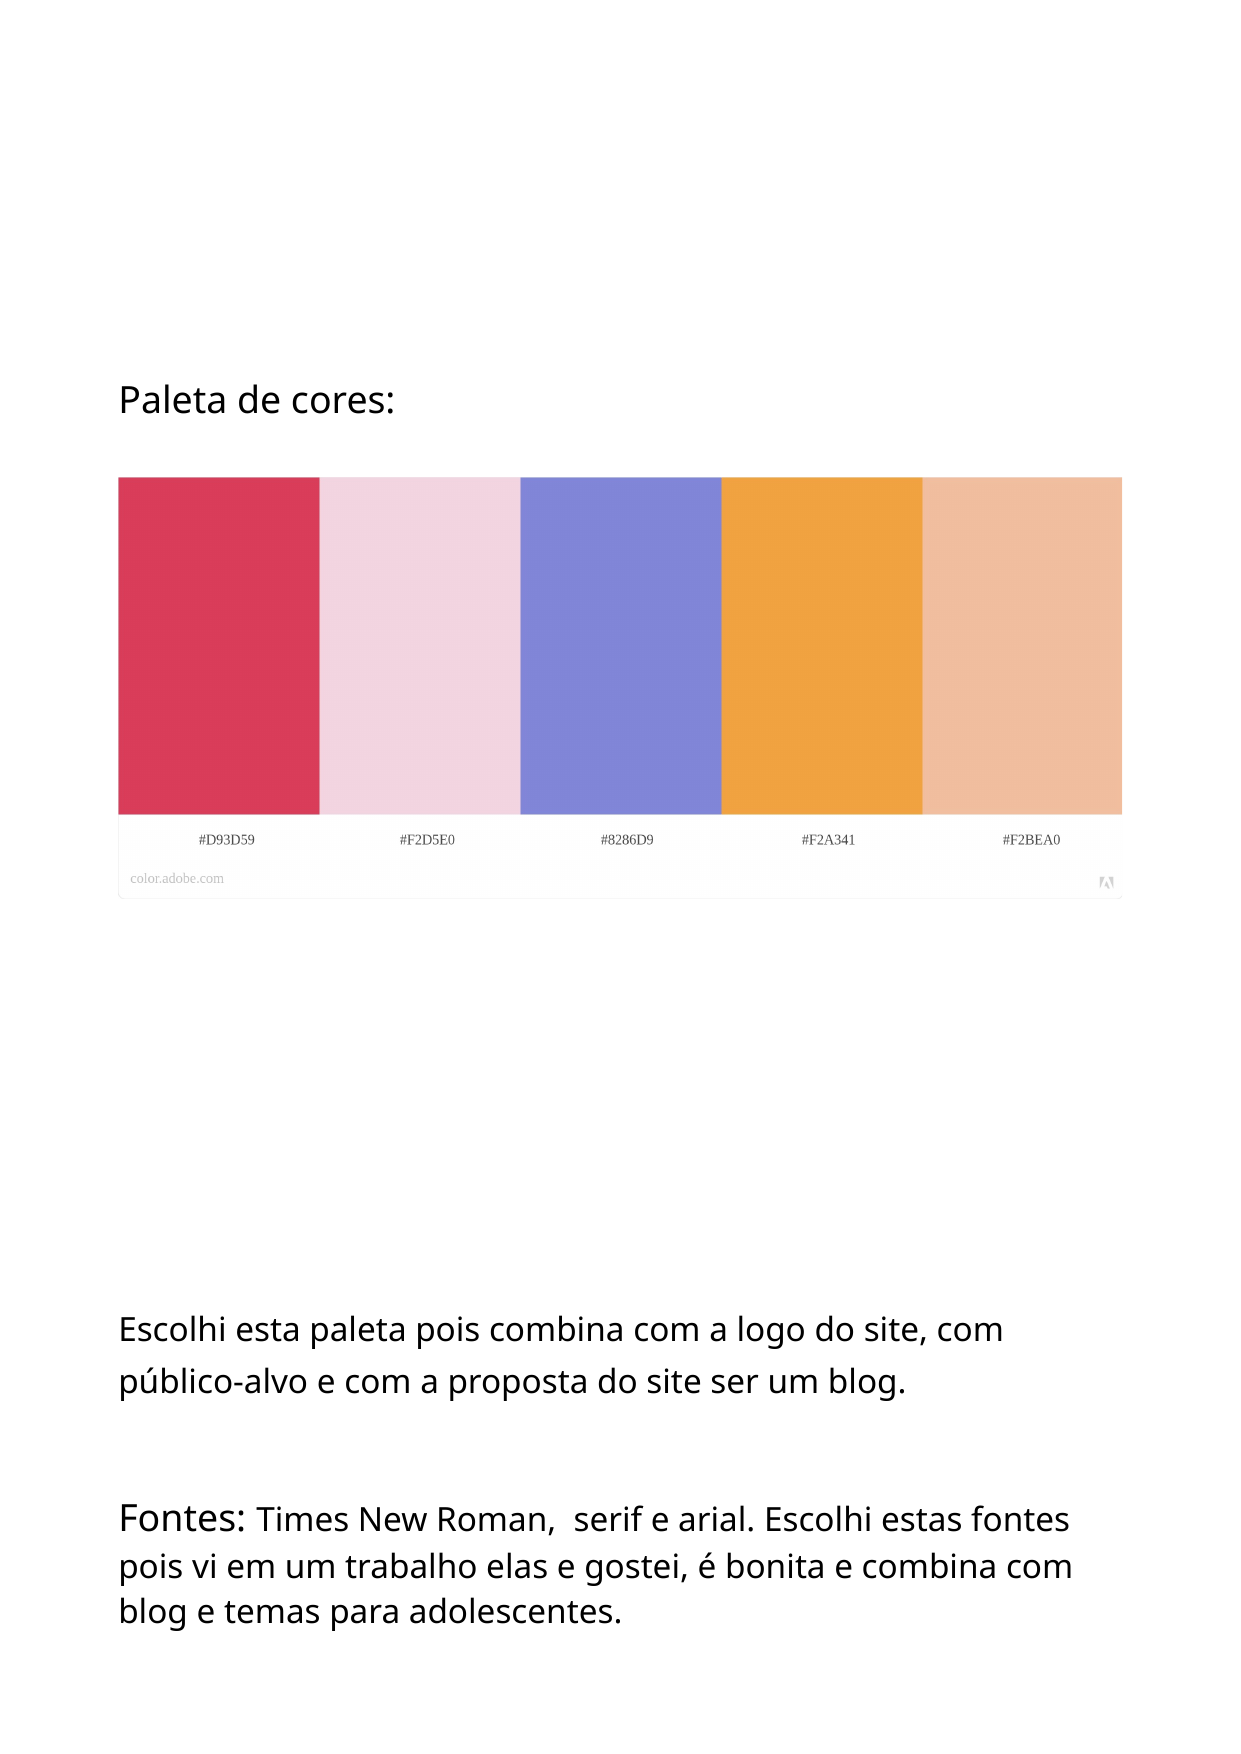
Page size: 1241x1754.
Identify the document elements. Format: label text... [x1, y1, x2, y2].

text Escolhi esta paleta pois combina com a logo do site, com público-alvo e com a proposta do site ser um blog. [118, 1306, 1122, 1403]
text Paleta de cores: [118, 373, 1122, 424]
text Fontes: Times New Roman, serif e arial. Escolhi estas fontes pois vi em um trabalho elas e gostei, é bonita e combina com blog e temas para adolescentes. [118, 1491, 1122, 1633]
picture [118, 477, 1123, 899]
